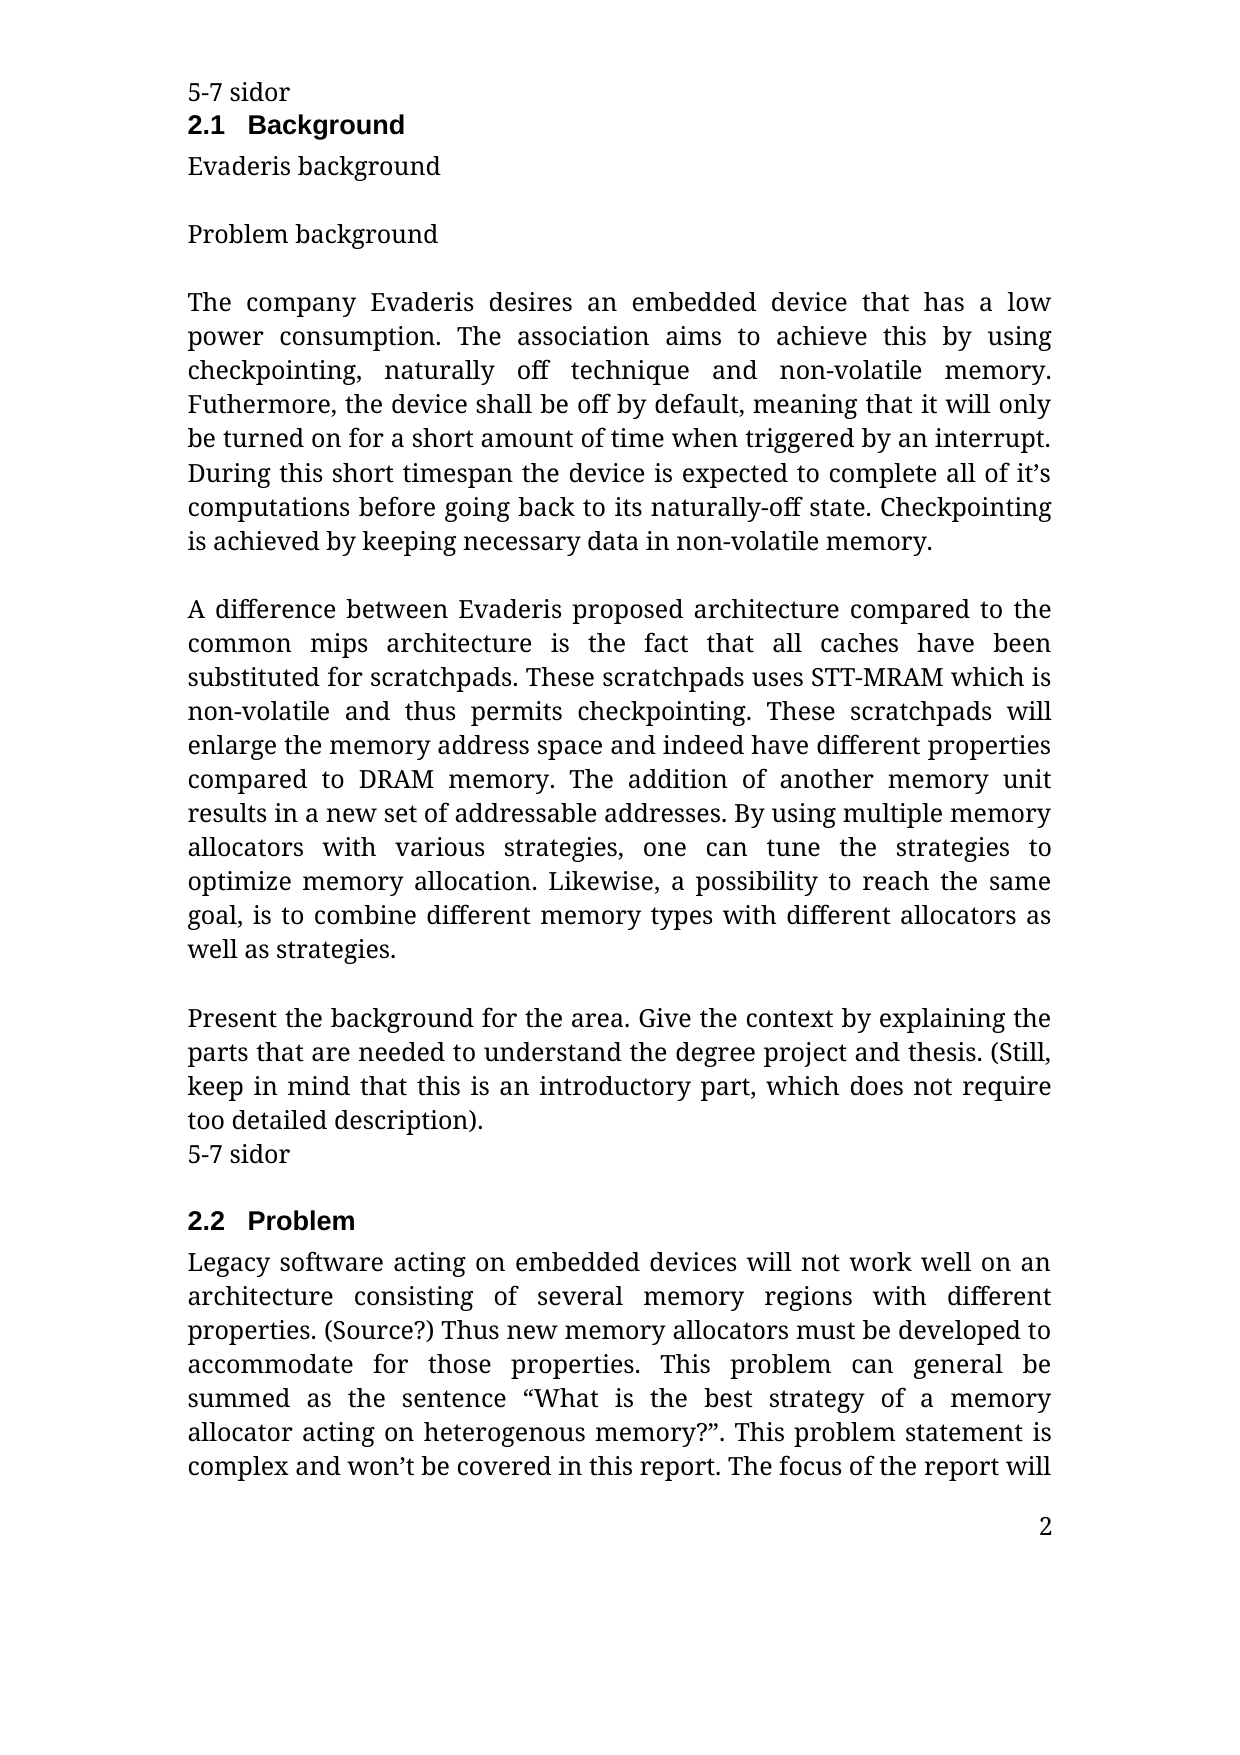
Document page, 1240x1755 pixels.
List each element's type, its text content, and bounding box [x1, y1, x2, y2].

subtitle Problem [187, 1204, 1052, 1236]
text 5-7 sidor [187, 1136, 1052, 1171]
text The company Evaderis desires an embedded device that has a low power consumption. The association aims to achieve this by using checkpointing, naturally off technique and non-volatile memory. Futhermore, the device shall be off by default, meaning that it will only be turned on for a short amount of time when triggered by an interrupt. During this short timespan the device is expected to complete all of it’s computations before going back to its naturally-off state. Checkpointing is achieved by keeping necessary data in non-volatile memory. [187, 285, 1052, 557]
text 5-7 sidor [187, 75, 1052, 109]
text Present the background for the area. Give the context by explaining the parts that are needed to understand the degree project and thesis. (Still, keep in mind that this is an introductory part, which does not require too detailed description). [187, 1000, 1052, 1136]
text A difference between Evaderis proposed architecture compared to the common mips architecture is the fact that all caches have been substituted for scratchpads. These scratchpads uses STT-MRAM which is non-volatile and thus permits checkpointing. These scratchpads will enlarge the memory address space and indeed have different properties compared to DRAM memory. The addition of another memory unit results in a new set of addressable addresses. By using multiple memory allocators with various strategies, one can tune the strategies to optimize memory allocation. Likewise, a possibility to reach the same goal, is to combine different memory types with different allocators as well as strategies. [187, 591, 1052, 966]
text Evaderis background [187, 149, 1052, 183]
subtitle Background [187, 109, 1052, 140]
text Legacy software acting on embedded devices will not work well on an architecture consisting of several memory regions with different properties. (Source?) Thus new memory allocators must be developed to accommodate for those properties. This problem can general be summed as the sentence “What is the best strategy of a memory allocator acting on heterogenous memory?”. This problem statement is complex and won’t be covered in this report. The focus of the report will [187, 1244, 1052, 1483]
text Problem background [187, 217, 1052, 251]
